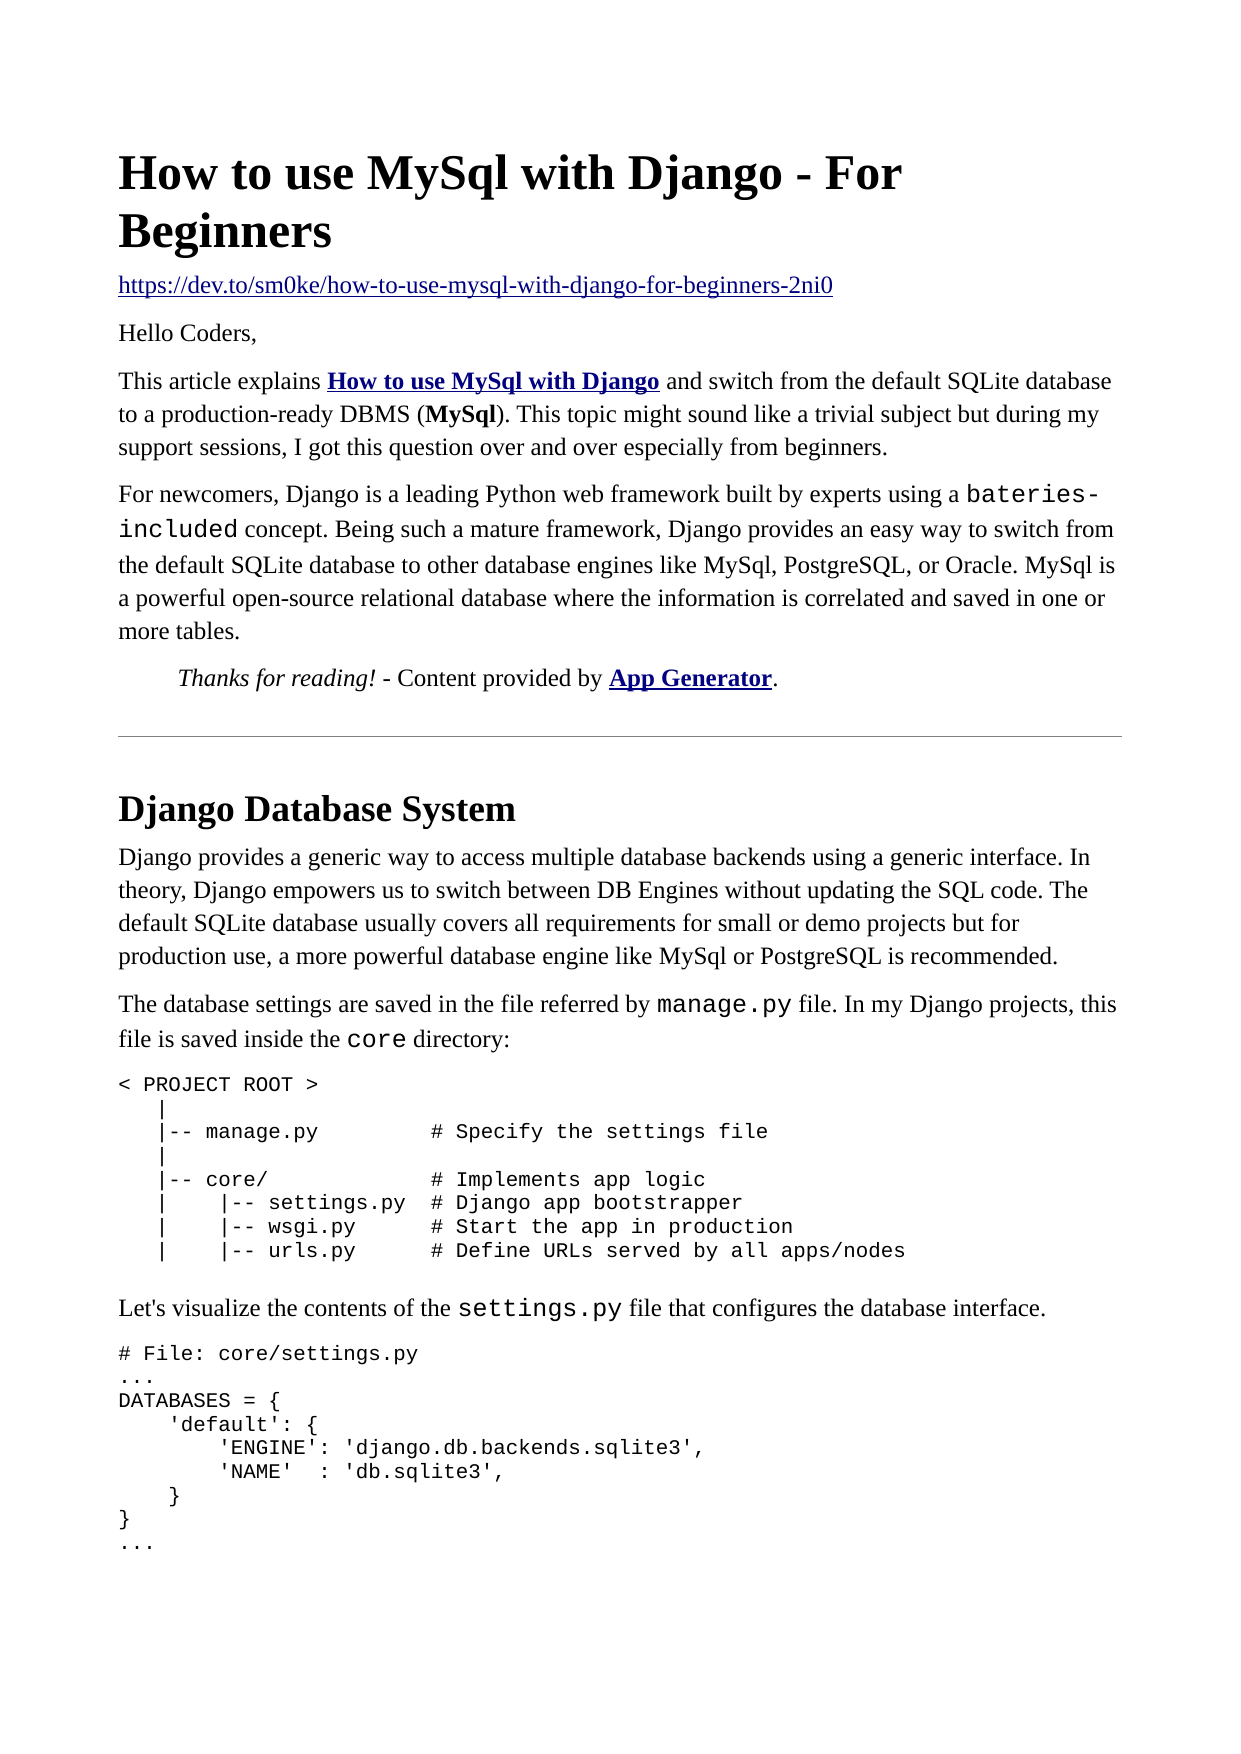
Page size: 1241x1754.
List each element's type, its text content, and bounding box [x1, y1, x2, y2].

text Let's visualize the contents of the settings.py file that configures the database interface. [118, 1293, 1122, 1323]
text Hello Coders, [118, 318, 1122, 347]
subtitle How to use MySql with Django - For Beginners [118, 143, 1122, 258]
text 'NAME' : 'db.sqlite3', [118, 1461, 1122, 1484]
text # File: core/settings.py [118, 1343, 1122, 1366]
text |-- core/ # Implements app logic [118, 1169, 1122, 1192]
text Django provides a generic way to access multiple database backends using a generic interface. In theory, Django empowers us to switch between DB Engines without updating the SQL code. The default SQLite database usually covers all requirements for small or demo projects but for production use, a more powerful database engine like MySql or PostgreSQL is recommended. [118, 842, 1122, 970]
text 'ENGINE': 'django.db.backends.sqlite3', [118, 1437, 1122, 1461]
text https://dev.to/sm0ke/how-to-use-mysql-with-django-for-beginners-2ni0 [118, 271, 1122, 299]
text } [118, 1508, 1122, 1532]
subtitle Django Database System [118, 787, 1122, 830]
text | |-- settings.py # Django app bootstrapper [118, 1192, 1122, 1216]
text ... [118, 1532, 1122, 1556]
text | |-- urls.py # Define URLs served by all apps/nodes [118, 1239, 1122, 1263]
text < PROJECT ROOT > [118, 1074, 1122, 1098]
text The database settings are saved in the file referred by manage.py file. In my Django projects, this file is saved inside the core directory: [118, 989, 1122, 1055]
text } [118, 1484, 1122, 1508]
text | |-- wsgi.py # Start the app in production [118, 1216, 1122, 1239]
text | [118, 1098, 1122, 1121]
text ... [118, 1366, 1122, 1390]
text |-- manage.py # Specify the settings file [118, 1121, 1122, 1145]
text This article explains How to use MySql with Django and switch from the default SQLite database to a production-ready DBMS (MySql). This topic might sound like a trivial subject but during my support sessions, I got this question over and over especially from beginners. [118, 366, 1122, 461]
text 'default': { [118, 1414, 1122, 1437]
text DATABASES = { [118, 1390, 1122, 1414]
text | [118, 1145, 1122, 1169]
text Thanks for reading! - Content provided by App Generator. [177, 663, 1063, 692]
text For newcomers, Django is a leading Python web framework built by experts using a bateries-included concept. Being such a mature framework, Django provides an easy way to switch from the default SQLite database to other database engines like MySql, PostgreSQL, or Oracle. MySql is a powerful open-source relational database where the information is correlated and saved in one or more tables. [118, 479, 1122, 644]
